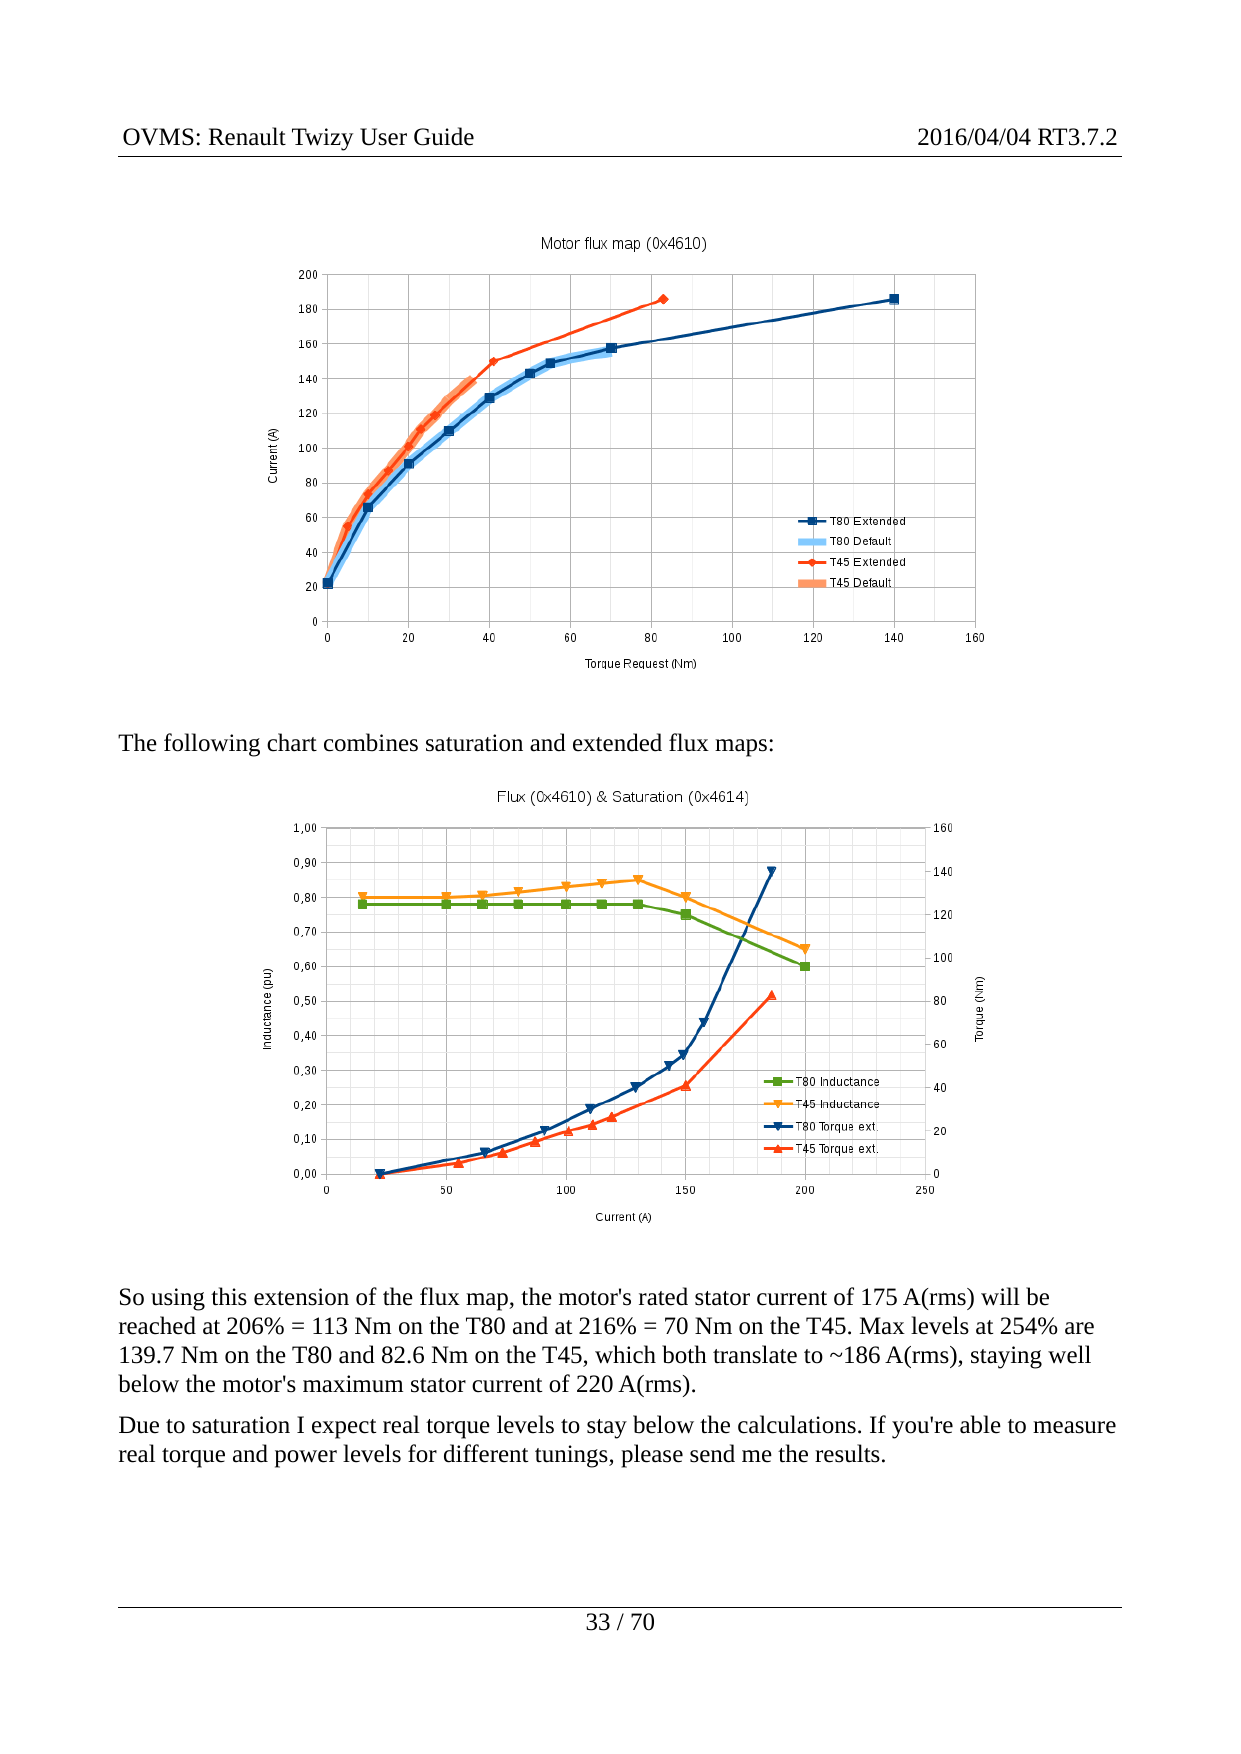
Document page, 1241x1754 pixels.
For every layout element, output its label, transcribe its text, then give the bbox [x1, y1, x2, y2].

picture [238, 768, 1002, 1242]
text The following chart combines saturation and extended flux maps: [118, 728, 1122, 756]
text So using this extension of the flux map, the motor's rated stator current of 175 A(rms) will be reached at 206% = 113 Nm on the T80 and at 216% = 70 Nm on the T45. Max levels at 254% are 139.7 Nm on the T80 and 82.6 Nm on the T45, which both translate to ~186 A(rms), staying well below the motor's maximum stator current of 220 A(rms). [118, 1282, 1122, 1397]
picture [244, 213, 997, 687]
text Due to saturation I expect real torque levels to stay below the calculations. If you're able to measure real torque and power levels for different tunings, please send me the results. [118, 1410, 1122, 1467]
